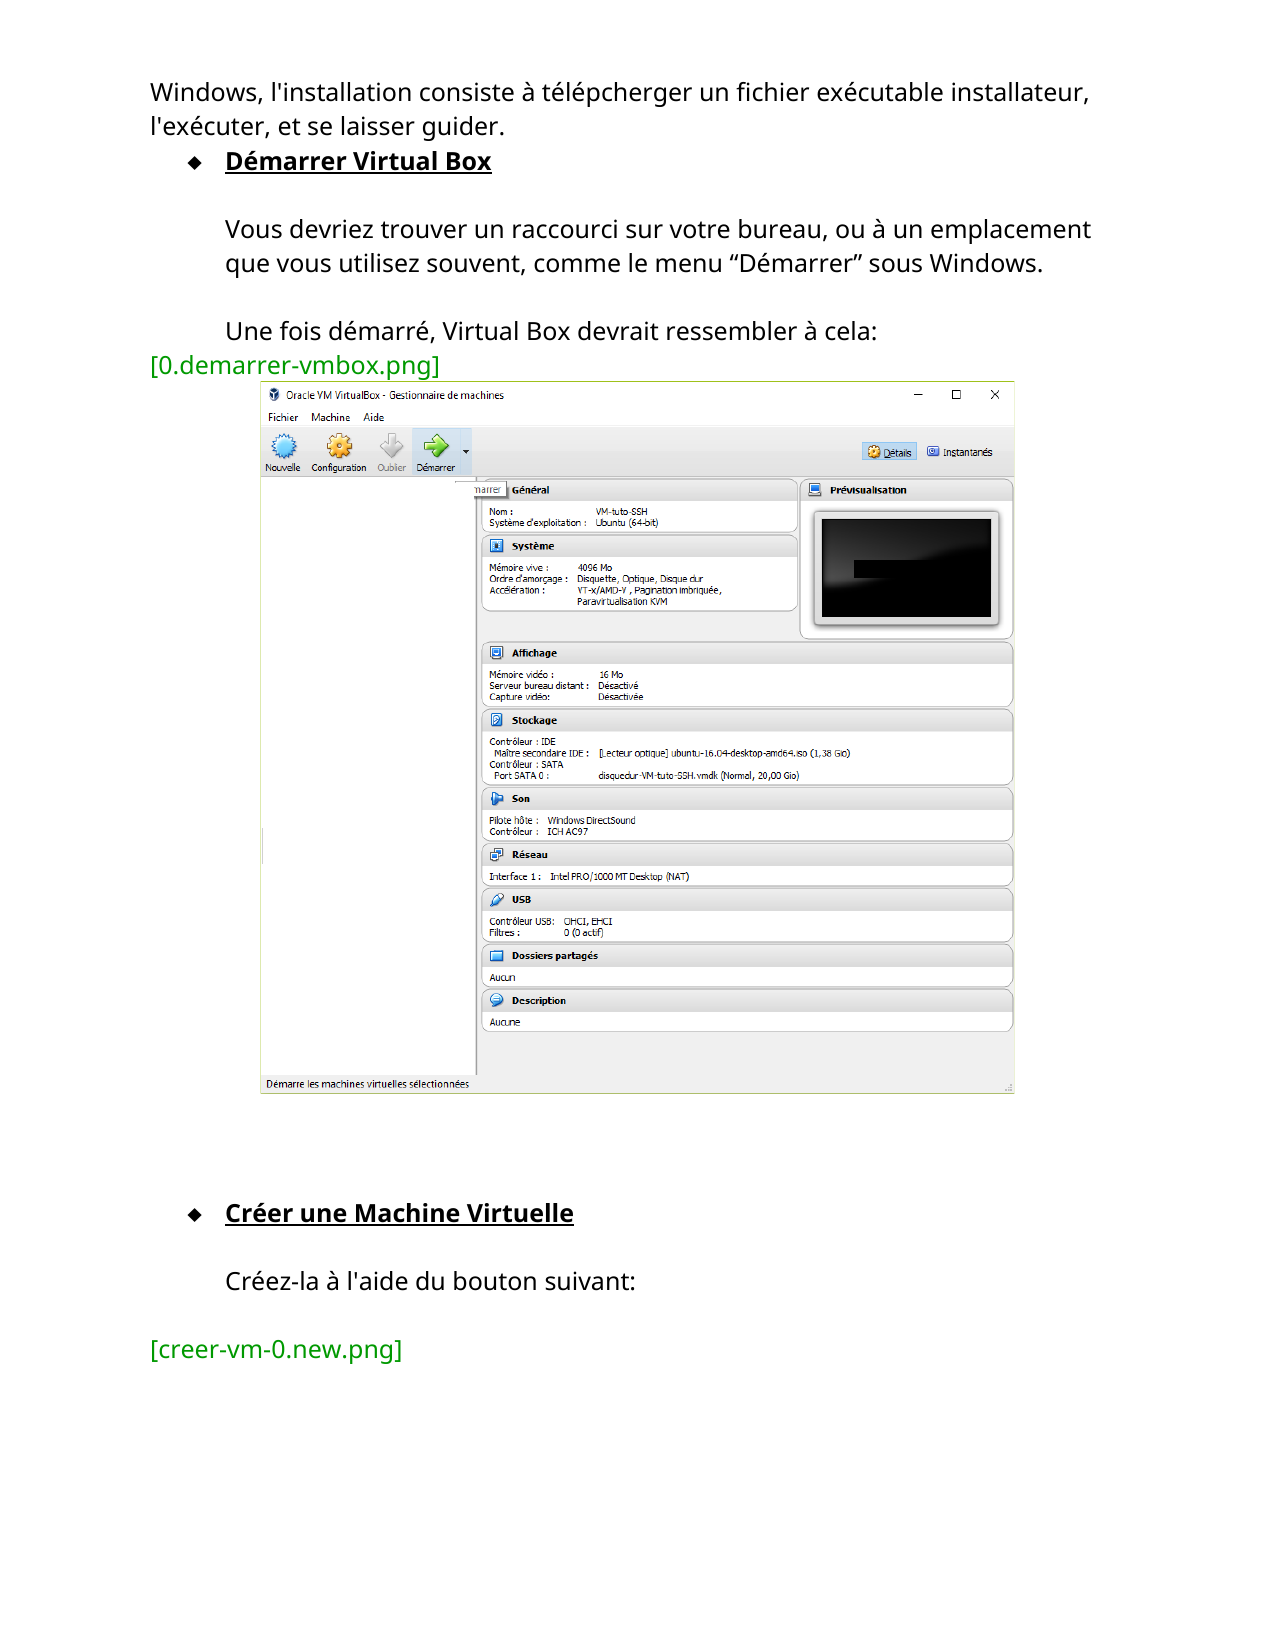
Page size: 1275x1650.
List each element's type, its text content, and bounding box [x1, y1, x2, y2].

text [0.demarrer-vmbox.png] [150, 347, 1125, 382]
list Démarrer Virtual Box [187, 143, 1125, 177]
text Windows, l'installation consiste à télépcherger un fichier exécutable installateur, l'exécuter, et se laisser guider. [150, 75, 1125, 143]
picture [260, 381, 1015, 1094]
text Créez-la à l'aide du bouton suivant: [225, 1264, 1125, 1298]
text Vous devriez trouver un raccourci sur votre bureau, ou à un emplacement que vous utilisez souvent, comme le menu “Démarrer” sous Windows. [225, 211, 1125, 279]
text Une fois démarré, Virtual Box devrait ressembler à cela: [225, 313, 1125, 347]
list Créer une Machine Virtuelle [187, 1196, 1125, 1230]
text [creer-vm-0.new.png] [150, 1332, 1125, 1366]
